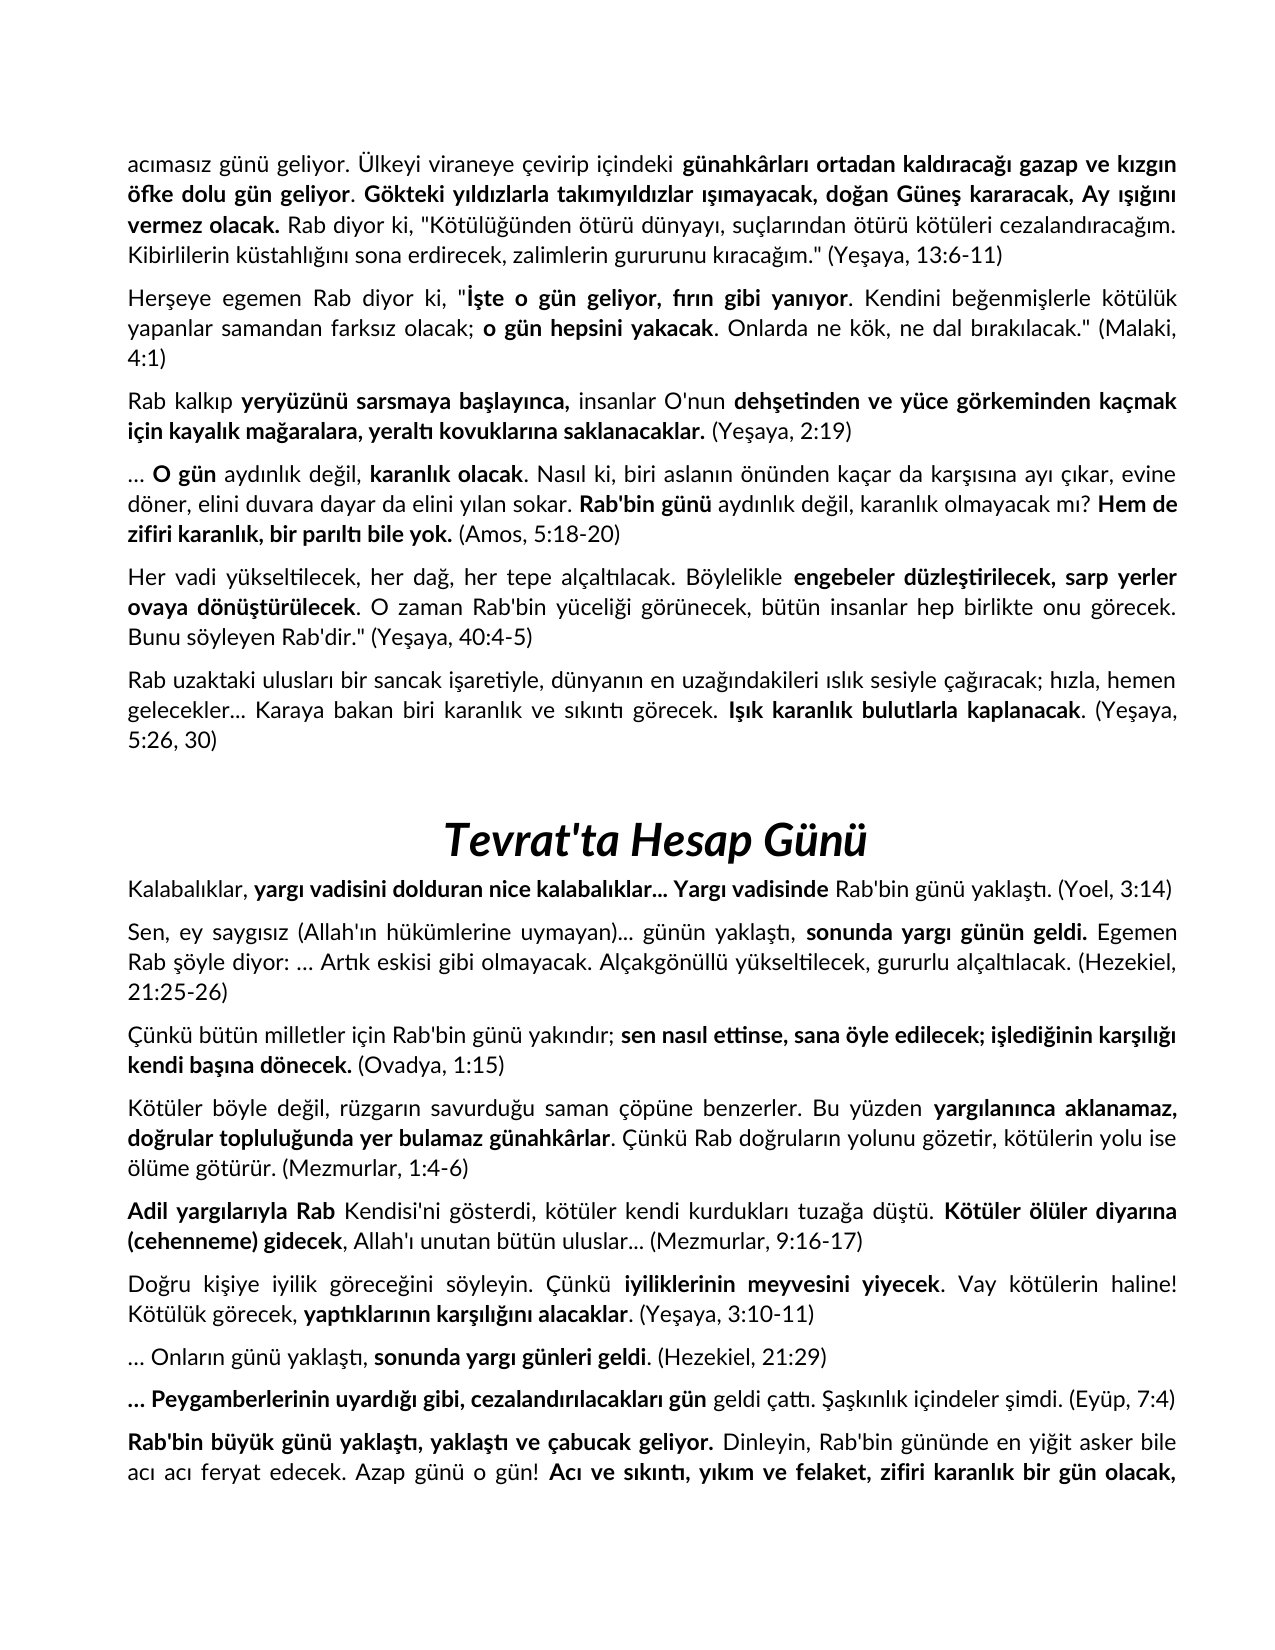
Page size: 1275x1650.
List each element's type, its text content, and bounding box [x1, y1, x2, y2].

text Doğru kişiye iyilik göreceğini söyleyin. Çünkü iyiliklerinin meyvesini yiyecek. Vay kötülerin haline! Kötülük görecek, yaptıklarının karşılığını alacaklar. (Yeşaya, 3:10-11) [127, 1269, 1177, 1327]
text Adil yargılarıyla Rab Kendisi'ni gösterdi, kötüler kendi kurdukları tuzağa düştü. Kötüler ölüler diyarına (cehenneme) gidecek, Allah'ı unutan bütün uluslar... (Mezmurlar, 9:16-17) [127, 1197, 1177, 1254]
text Her vadi yükseltilecek, her dağ, her tepe alçaltılacak. Böylelikle engebeler düzleştirilecek, sarp yerler ovaya dönüştürülecek. O zaman Rab'bin yüceliği görünecek, bütün insanlar hep birlikte onu görecek. Bunu söyleyen Rab'dir." (Yeşaya, 40:4-5) [127, 562, 1177, 650]
text Rab'bin büyük günü yaklaştı, yaklaştı ve çabucak geliyor. Dinleyin, Rab'bin gününde en yiğit asker bile acı acı feryat edecek. Azap günü o gün! Acı ve sıkıntı, yıkım ve felaket, zifiri karanlık bir gün olacak, [127, 1428, 1177, 1486]
text Kötüler böyle değil, rüzgarın savurduğu saman çöpüne benzerler. Bu yüzden yargılanınca aklanamaz, doğrular topluluğunda yer bulamaz günahkârlar. Çünkü Rab doğruların yolunu gözetir, kötülerin yolu ise ölüme götürür. (Mezmurlar, 1:4-6) [127, 1093, 1177, 1181]
subtitle Tevrat'ta Hesap Günü [112, 811, 1200, 866]
text Rab kalkıp yeryüzünü sarsmaya başlayınca, insanlar O'nun dehşetinden ve yüce görkeminden kaçmak için kayalık mağaralara, yeraltı kovuklarına saklanacaklar. (Yeşaya, 2:19) [127, 386, 1177, 444]
text Rab uzaktaki ulusları bir sancak işaretiyle, dünyanın en uzağındakileri ıslık sesiyle çağıracak; hızla, hemen gelecekler... Karaya bakan biri karanlık ve sıkıntı görecek. Işık karanlık bulutlarla kaplanacak. (Yeşaya, 5:26, 30) [127, 666, 1177, 753]
text Çünkü bütün milletler için Rab'bin günü yakındır; sen nasıl ettinse, sana öyle edilecek; işlediğinin karşılığı kendi başına dönecek. (Ovadya, 1:15) [127, 1021, 1177, 1078]
text … O gün aydınlık değil, karanlık olacak. Nasıl ki, biri aslanın önünden kaçar da karşısına ayı çıkar, evine döner, elini duvara dayar da elini yılan sokar. Rab'bin günü aydınlık değil, karanlık olmayacak mı? Hem de zifiri karanlık, bir parıltı bile yok. (Amos, 5:18-20) [127, 459, 1177, 547]
text … Onların günü yaklaştı, sonunda yargı günleri geldi. (Hezekiel, 21:29) [127, 1342, 1177, 1370]
text … Peygamberlerinin uyardığı gibi, cezalandırılacakları gün geldi çattı. Şaşkınlık içindeler şimdi. (Eyüp, 7:4) [127, 1385, 1177, 1413]
text acımasız günü geliyor. Ülkeyi viraneye çevirip içindeki günahkârları ortadan kaldıracağı gazap ve kızgın öfke dolu gün geliyor. Gökteki yıldızlarla takımyıldızlar ışımayacak, doğan Güneş kararacak, Ay ışığını vermez olacak. Rab diyor ki, "Kötülüğünden ötürü dünyayı, suçlarından ötürü kötüleri cezalandıracağım. Kibirlilerin küstahlığını sona erdirecek, zalimlerin gururunu kıracağım." (Yeşaya, 13:6-11) [127, 150, 1177, 268]
text Kalabalıklar, yargı vadisini dolduran nice kalabalıklar... Yargı vadisinde Rab'bin günü yaklaştı. (Yoel, 3:14) [127, 875, 1177, 902]
text Sen, ey saygısız (Allah'ın hükümlerine uymayan)... günün yaklaştı, sonunda yargı günün geldi. Egemen Rab şöyle diyor: … Artık eskisi gibi olmayacak. Alçakgönüllü yükseltilecek, gururlu alçaltılacak. (Hezekiel, 21:25-26) [127, 917, 1177, 1005]
text Herşeye egemen Rab diyor ki, "İşte o gün geliyor, fırın gibi yanıyor. Kendini beğenmişlerle kötülük yapanlar samandan farksız olacak; o gün hepsini yakacak. Onlarda ne kök, ne dal bırakılacak." (Malaki, 4:1) [127, 283, 1177, 371]
